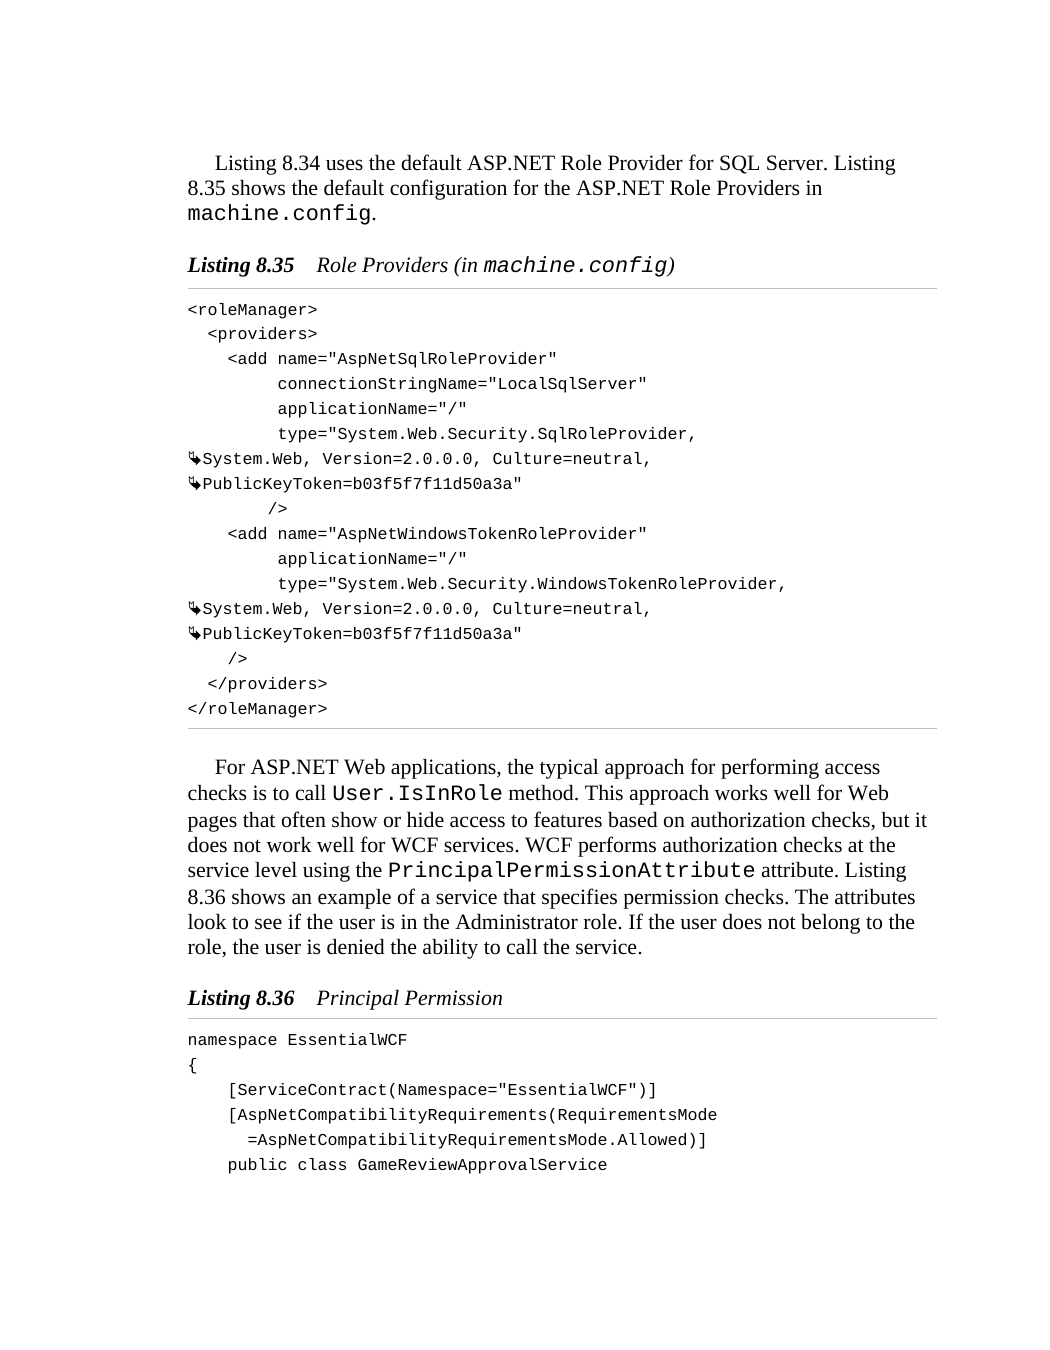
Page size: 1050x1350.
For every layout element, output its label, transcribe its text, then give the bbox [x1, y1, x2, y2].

text namespace EssentialWCF [187, 1025, 937, 1050]
text { [187, 1050, 937, 1075]
text public class GameReviewApprovalService [187, 1150, 937, 1175]
text </providers> [187, 670, 937, 695]
text type="System.Web.Security.SqlRoleProvider, [187, 420, 937, 445]
text </roleManager> [187, 695, 937, 729]
text PublicKeyToken=b03f5f7f11d50a3a" [187, 470, 937, 495]
text Listing 8.34 uses the default ASP.NET Role Provider for SQL Server. Listing 8.35 shows the default configuration for the ASP.NET Role Providers in machine.config. [187, 150, 937, 227]
text Listing 8.35 Role Providers (in machine.config) [187, 252, 937, 289]
text applicationName="/" [187, 545, 937, 570]
text <add name="AspNetWindowsTokenRoleProvider" [187, 520, 937, 545]
text <roleManager> [187, 295, 937, 320]
text applicationName="/" [187, 395, 937, 420]
text <providers> [187, 320, 937, 345]
text Listing 8.36 Principal Permission [187, 984, 937, 1019]
text connectionStringName="LocalSqlServer" [187, 370, 937, 395]
text /> [187, 495, 937, 520]
text For ASP.NET Web applications, the typical approach for performing access checks is to call User.IsInRole method. This approach works well for Web pages that often show or hide access to features based on authorization checks, but it does not work well for WCF services. WCF performs authorization checks at the service level using the PrincipalPermissionAttribute attribute. Listing 8.36 shows an example of a service that specifies permission checks. The attributes look to see if the user is in the Administrator role. If the user does not belong to the role, the user is denied the ability to call the service. [187, 754, 937, 959]
text =AspNetCompatibilityRequirementsMode.Allowed)] [187, 1125, 937, 1150]
text /> [187, 645, 937, 670]
text PublicKeyToken=b03f5f7f11d50a3a" [187, 620, 937, 645]
text [AspNetCompatibilityRequirements(RequirementsMode [187, 1100, 937, 1125]
text System.Web, Version=2.0.0.0, Culture=neutral, [187, 595, 937, 620]
text [ServiceContract(Namespace="EssentialWCF")] [187, 1075, 937, 1100]
text System.Web, Version=2.0.0.0, Culture=neutral, [187, 445, 937, 470]
text type="System.Web.Security.WindowsTokenRoleProvider, [187, 570, 937, 595]
text <add name="AspNetSqlRoleProvider" [187, 345, 937, 370]
